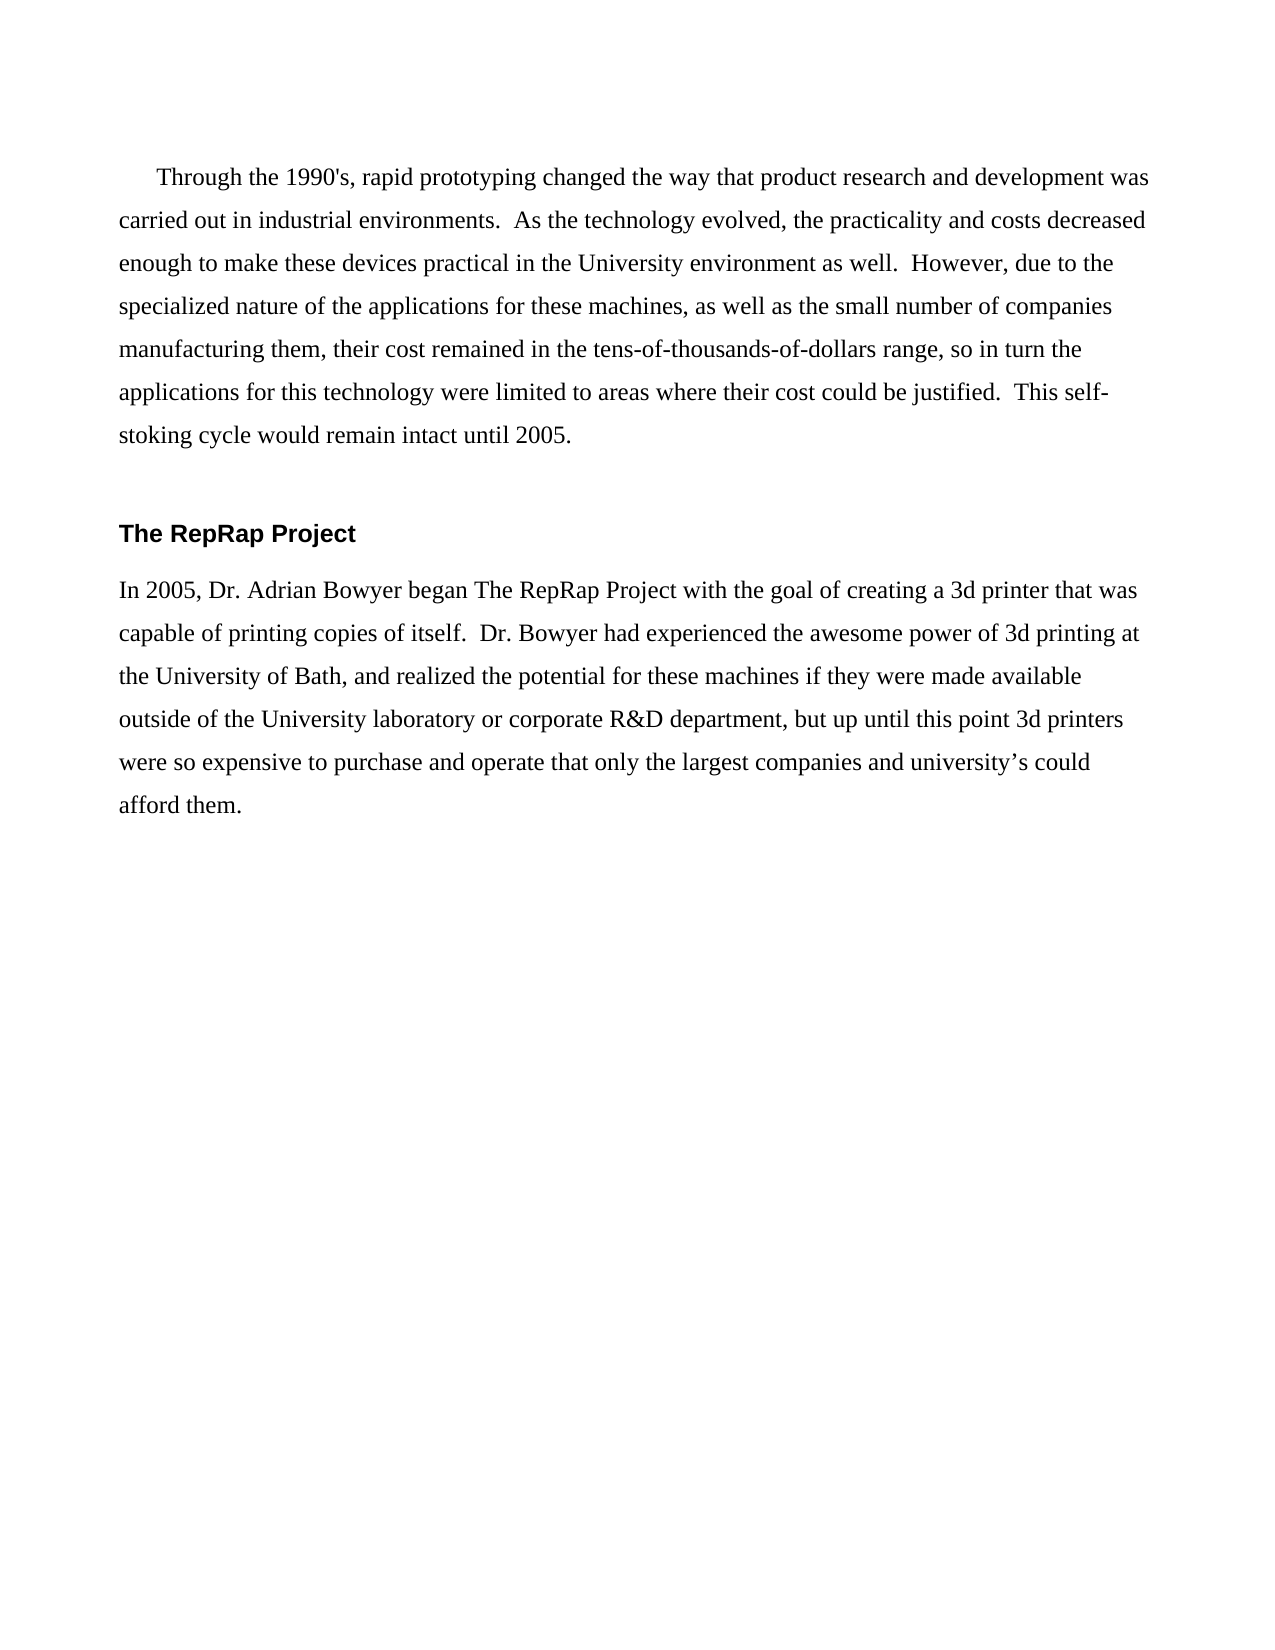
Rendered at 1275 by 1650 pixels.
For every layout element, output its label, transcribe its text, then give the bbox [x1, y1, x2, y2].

text Through the 1990's, rapid prototyping changed the way that product research and development was carried out in industrial environments. As the technology evolved, the practicality and costs decreased enough to make these devices practical in the University environment as well. However, due to the specialized nature of the applications for these machines, as well as the small number of companies manufacturing them, their cost remained in the tens-of-thousands-of-dollars range, so in turn the applications for this technology were limited to areas where their cost could be justified. This self-stoking cycle would remain intact until 2005. [118, 162, 1156, 449]
text The RepRap Project [118, 519, 1156, 548]
text In 2005, Dr. Adrian Bowyer began The RepRap Project with the goal of creating a 3d printer that was capable of printing copies of itself. Dr. Bowyer had experienced the awesome power of 3d printing at the University of Bath, and realized the potential for these machines if they were made available outside of the University laboratory or corporate R&D department, but up until this point 3d printers were so expensive to purchase and operate that only the largest companies and university’s could afford them. [118, 575, 1156, 819]
